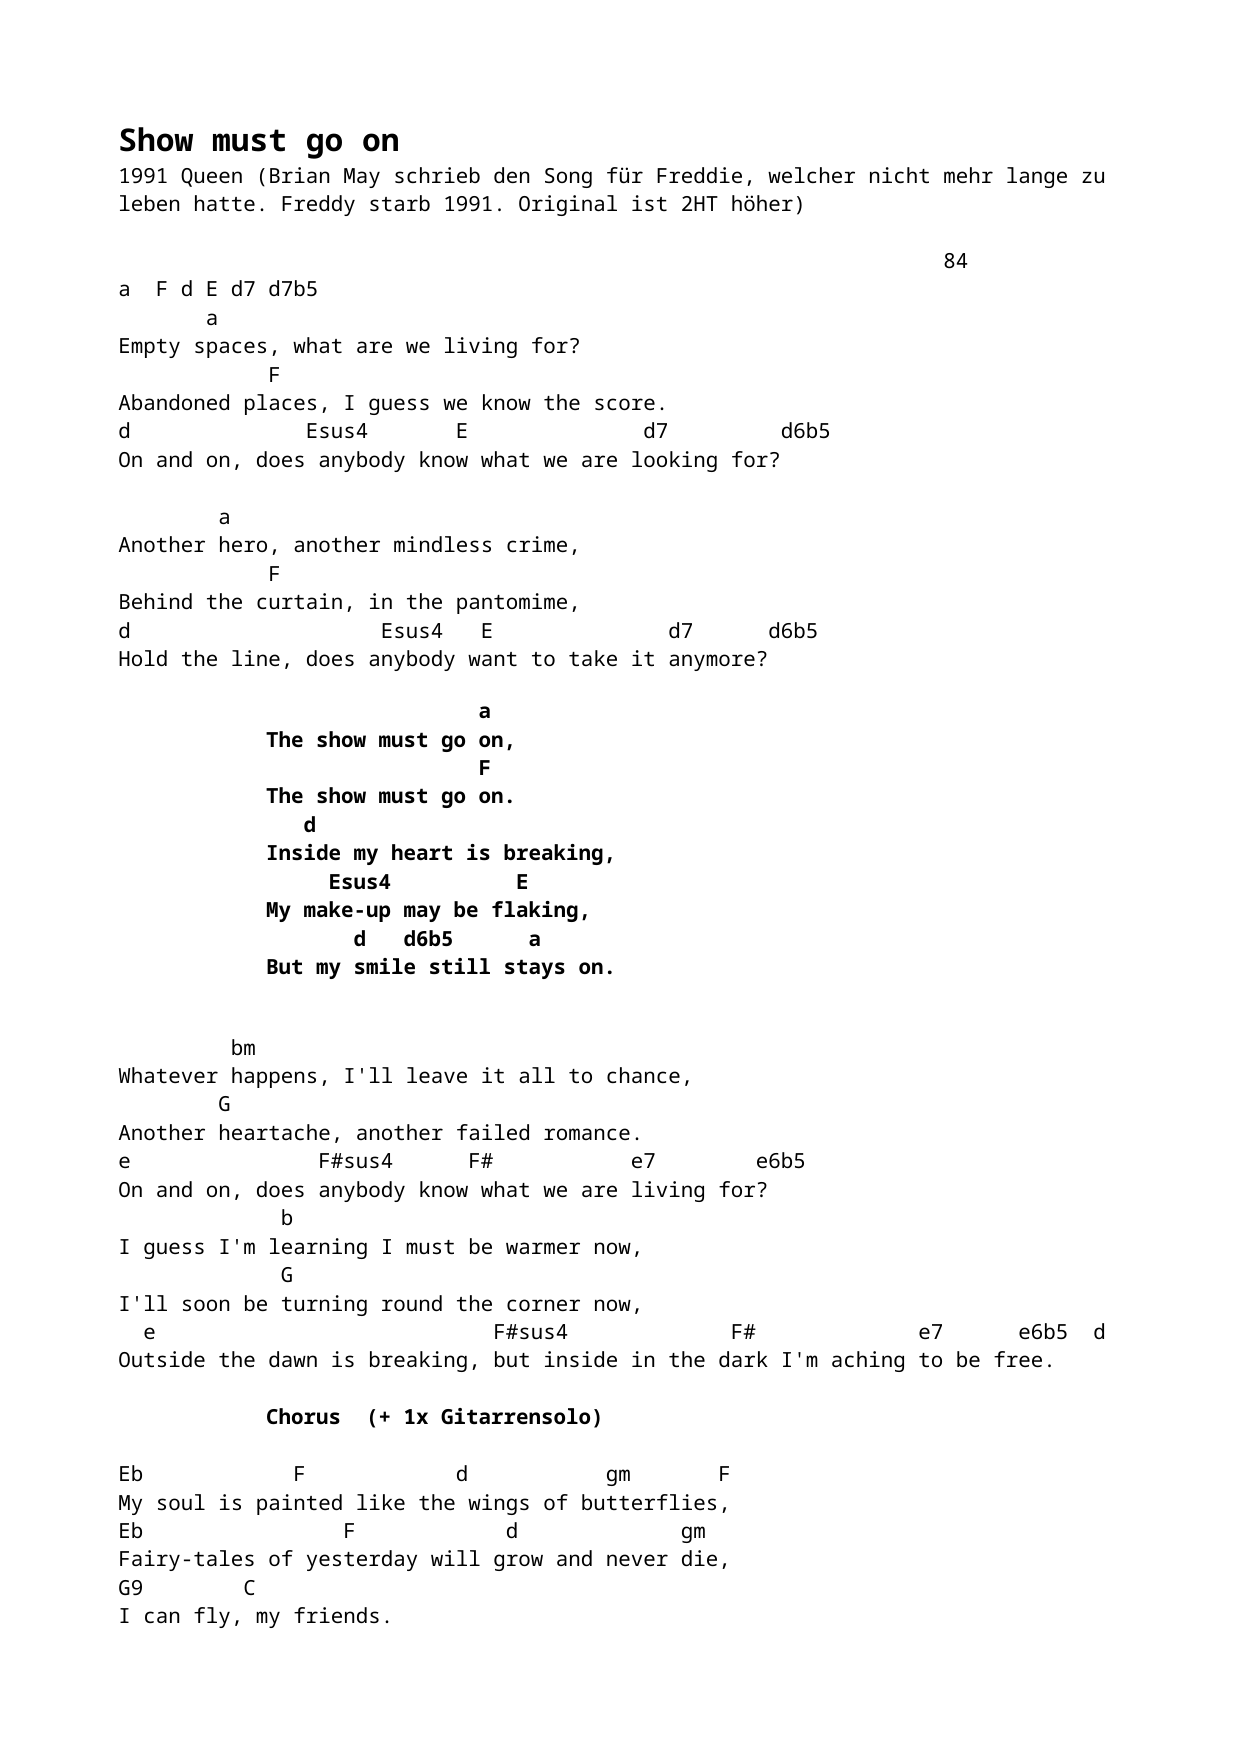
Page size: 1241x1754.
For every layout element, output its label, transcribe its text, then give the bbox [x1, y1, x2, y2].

text F [118, 360, 1122, 388]
text d d6b5 a [266, 924, 1122, 952]
text d [266, 810, 1122, 838]
text G [118, 1089, 1122, 1118]
text b [118, 1203, 1122, 1232]
text Eb F d gm F [118, 1459, 1122, 1488]
text F [266, 753, 1122, 782]
text e F#sus4 F# e7 e6b5 [118, 1146, 1122, 1175]
text Chorus (+ 1x Gitarrensolo) [118, 1402, 1122, 1431]
text Whatever happens, I'll leave it all to chance, [118, 1061, 1122, 1089]
text I guess I'm learning I must be warmer now, [118, 1232, 1122, 1260]
text d Esus4 E d7 d6b5 [118, 616, 1122, 644]
text Show must go on 1991 Queen (Brian May schrieb den Song für Freddie, welcher nicht mehr lange zu leben hatte. Freddy starb 1991. Original ist 2HT höher) [118, 118, 1122, 218]
text a F d E d7 d7b5 [118, 274, 1122, 303]
text G9 C [118, 1573, 1122, 1601]
text My soul is painted like the wings of butterflies, [118, 1488, 1122, 1516]
text Esus4 E [266, 867, 1122, 895]
text Inside my heart is breaking, [266, 838, 1122, 867]
text F [118, 559, 1122, 587]
text Empty spaces, what are we living for? [118, 331, 1122, 360]
text Fairy-tales of yesterday will grow and never die, [118, 1544, 1122, 1573]
text Behind the curtain, in the pantomime, [118, 587, 1122, 616]
text Eb F d gm [118, 1516, 1122, 1544]
text bm [118, 1033, 1122, 1061]
text The show must go on, [266, 725, 1122, 753]
text But my smile still stays on. [266, 952, 1122, 981]
text e F#sus4 F# e7 e6b5 d [118, 1317, 1122, 1346]
text On and on, does anybody know what we are living for? [118, 1175, 1122, 1203]
text Another hero, another mindless crime, [118, 530, 1122, 559]
text I'll soon be turning round the corner now, [118, 1289, 1122, 1317]
text On and on, does anybody know what we are looking for? [118, 445, 1122, 473]
text Outside the dawn is breaking, but inside in the dark I'm aching to be free. [118, 1346, 1122, 1374]
text Hold the line, does anybody want to take it anymore? [118, 644, 1122, 673]
text Another heartache, another failed romance. [118, 1118, 1122, 1146]
text Abandoned places, I guess we know the score. [118, 388, 1122, 417]
text 84 [118, 246, 1122, 274]
text My make-up may be flaking, [266, 895, 1122, 924]
text a [118, 502, 1122, 530]
text d Esus4 E d7 d6b5 [118, 417, 1122, 445]
text a [266, 696, 1122, 725]
text a [118, 303, 1122, 331]
text The show must go on. [266, 782, 1122, 810]
text I can fly, my friends. [118, 1601, 1122, 1630]
text G [118, 1260, 1122, 1289]
